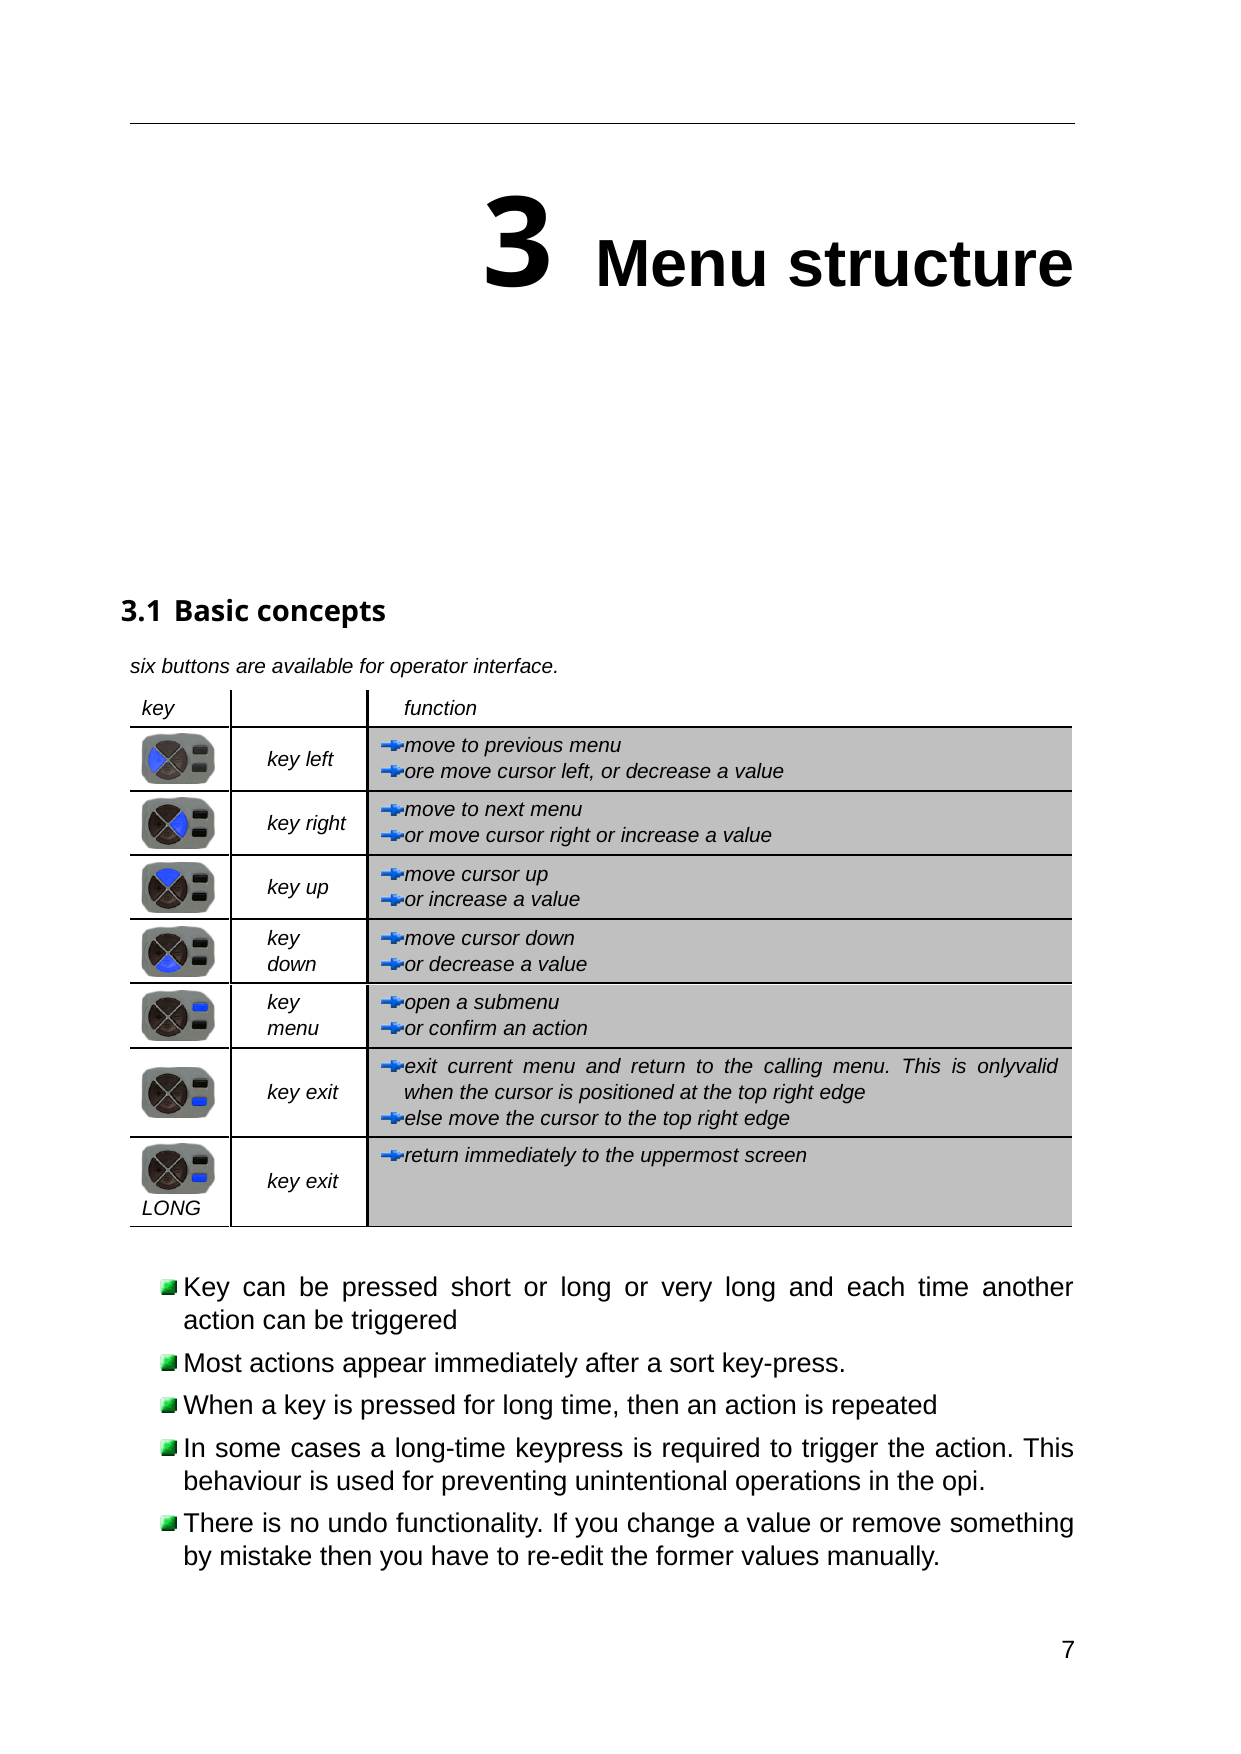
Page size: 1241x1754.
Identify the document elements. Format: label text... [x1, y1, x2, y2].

table_cell [130, 1049, 229, 1136]
table_header function [369, 690, 1072, 726]
picture [160, 1279, 177, 1295]
picture [381, 868, 404, 880]
picture [381, 1112, 404, 1124]
table_cell [130, 728, 229, 790]
table_cell open a submenu or confirm an action [369, 985, 1072, 1047]
picture [141, 990, 216, 1041]
table_header [232, 690, 366, 726]
text six buttons are available for operator interface. [130, 654, 1075, 678]
list In some cases a long-time keypress is required to trigger the action. This behaviour is used for preventing unintentional operations in the opi. [130, 1433, 1075, 1496]
picture [160, 1354, 177, 1371]
picture [381, 804, 404, 816]
table_cell return immediately to the uppermost screen [369, 1138, 1072, 1226]
table_cell [130, 920, 229, 982]
picture [160, 1397, 177, 1413]
table_header key [130, 690, 229, 726]
table_cell key up [232, 856, 366, 918]
table_cell move to previous menu ore move cursor left, or decrease a value [369, 728, 1072, 790]
table_cell key right [232, 792, 366, 854]
picture [141, 1067, 216, 1118]
picture [381, 765, 404, 777]
picture [141, 862, 216, 913]
picture [141, 733, 216, 784]
table_cell [130, 985, 229, 1047]
table_cell [130, 792, 229, 854]
picture [381, 932, 404, 944]
picture [381, 894, 404, 906]
table_cell [130, 856, 229, 918]
picture [381, 740, 404, 751]
picture [381, 1022, 404, 1034]
table_cell move cursor up or increase a value [369, 856, 1072, 918]
table_cell LONG [130, 1138, 229, 1226]
list There is no undo functionality. If you change a value or remove something by mistake then you have to re-edit the former values manually. [130, 1508, 1075, 1571]
table_cell exit current menu and return to the calling menu. This is onlyvalid when the cursor is positioned at the top right edge else move the cursor to the top right edge [369, 1049, 1072, 1136]
subtitle Basic concepts [121, 591, 1075, 630]
picture [141, 797, 216, 849]
picture [381, 830, 404, 841]
table_cell key exit [232, 1138, 366, 1226]
list When a key is pressed for long time, then an action is repeated [130, 1390, 1075, 1420]
picture [381, 1060, 404, 1072]
list Key can be pressed short or long or very long and each time another action can be triggered [130, 1272, 1075, 1335]
list Most actions appear immediately after a sort key-press. [130, 1348, 1075, 1378]
table_cell key exit [232, 1049, 366, 1136]
subtitle Menu structure [189, 152, 1075, 322]
table_cell key down [232, 920, 366, 982]
table_cell key menu [232, 985, 366, 1047]
picture [141, 1143, 216, 1194]
picture [160, 1515, 177, 1531]
table_cell key left [232, 728, 366, 790]
picture [141, 926, 216, 977]
picture [160, 1439, 177, 1456]
picture [381, 996, 404, 1008]
table_cell move to next menu or move cursor right or increase a value [369, 792, 1072, 854]
table_cell move cursor down or decrease a value [369, 920, 1072, 982]
picture [381, 1150, 404, 1161]
picture [381, 958, 404, 970]
